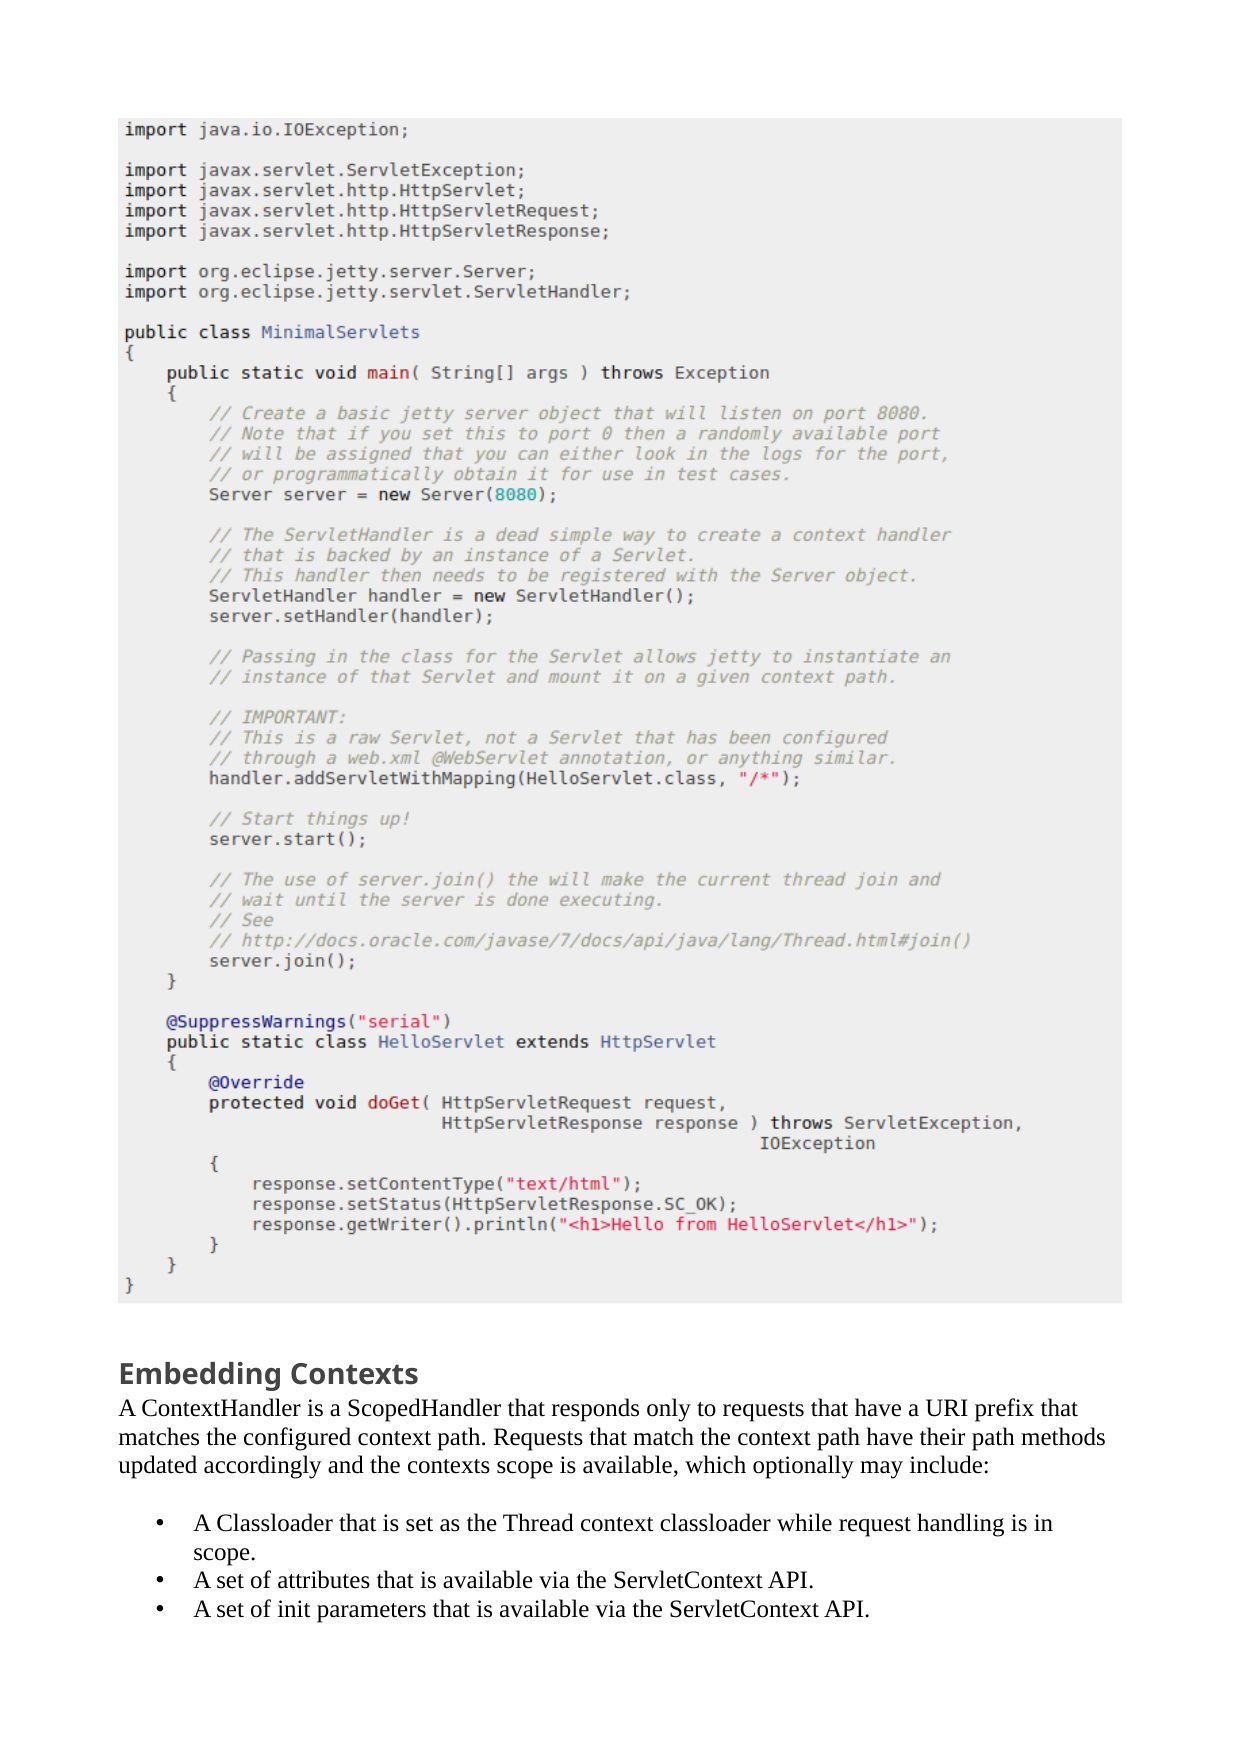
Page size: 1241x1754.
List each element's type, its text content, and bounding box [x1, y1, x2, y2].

picture [118, 118, 1123, 1325]
text A ContextHandler is a ScopedHandler that responds only to requests that have a URI prefix that matches the configured context path. Requests that match the context path have their path methods updated accordingly and the contexts scope is available, which optionally may include: [118, 1393, 1122, 1479]
text Embedding Contexts [118, 1353, 1122, 1393]
list A Classloader that is set as the Thread context classloader while request handling is in scope. [156, 1508, 1122, 1566]
list A set of attributes that is available via the ServletContext API. [156, 1566, 1122, 1594]
list A set of init parameters that is available via the ServletContext API. [156, 1594, 1122, 1623]
